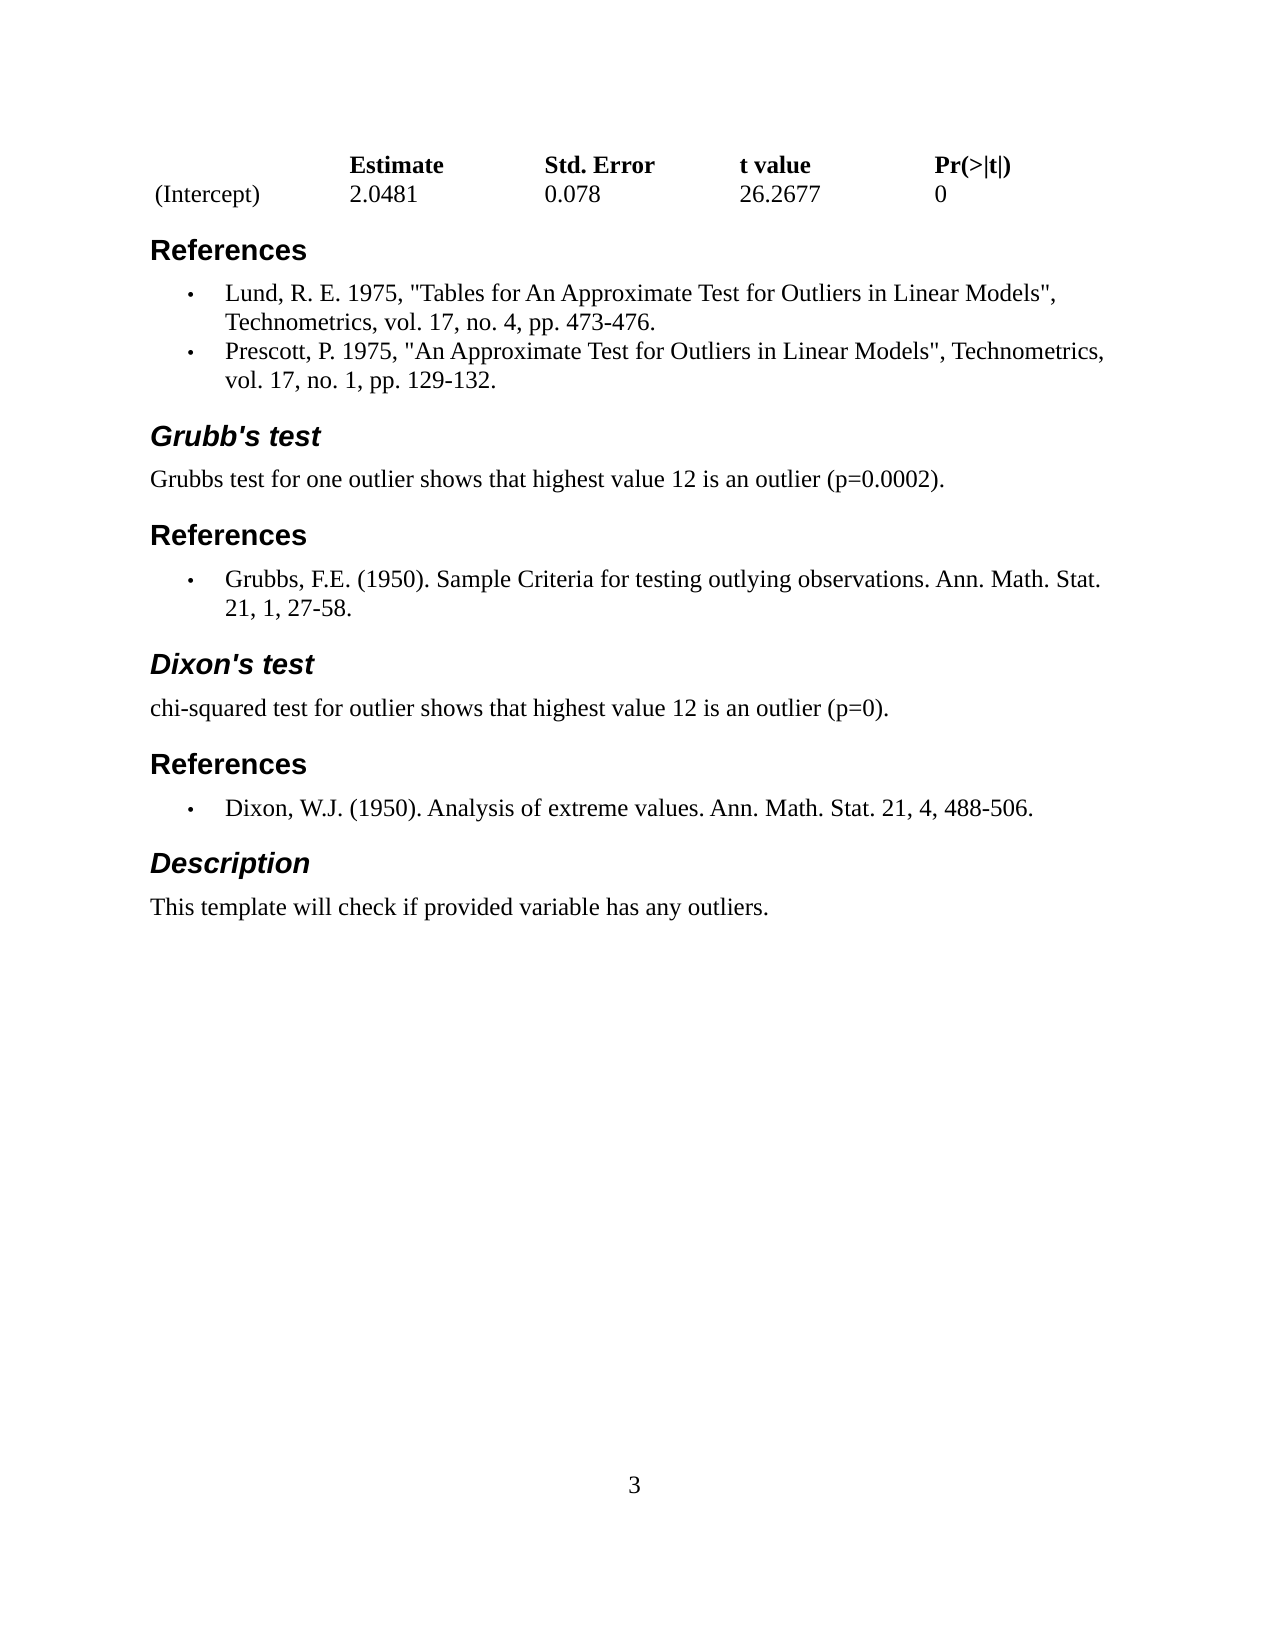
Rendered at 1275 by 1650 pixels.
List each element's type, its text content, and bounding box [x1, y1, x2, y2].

table_cell (Intercept) [150, 179, 345, 207]
table_cell 0.078 [540, 179, 735, 207]
list Dixon, W.J. (1950). Analysis of extreme values. Ann. Math. Stat. 21, 4, 488-506. [187, 793, 1125, 821]
table_cell 2.0481 [345, 179, 540, 207]
table_header Std. Error [540, 150, 735, 179]
subtitle Grubb's test [150, 418, 1125, 452]
text Grubbs test for one outlier shows that highest value 12 is an outlier (p=0.0002). [150, 464, 1125, 493]
subtitle Dixon's test [150, 647, 1125, 680]
text chi-squared test for outlier shows that highest value 12 is an outlier (p=0). [150, 693, 1125, 722]
table_header Pr(>|t|) [930, 150, 1125, 179]
list Lund, R. E. 1975, "Tables for An Approximate Test for Outliers in Linear Models", Technometrics, vol. 17, no. 4, pp. 473-476. [187, 278, 1125, 336]
subtitle References [150, 518, 1125, 552]
subtitle References [150, 747, 1125, 780]
subtitle References [150, 232, 1125, 266]
subtitle Description [150, 846, 1125, 880]
text This template will check if provided variable has any outliers. [150, 892, 1125, 921]
table_cell 26.2677 [735, 179, 930, 207]
table_cell 0 [930, 179, 1125, 207]
table_header [150, 150, 345, 179]
table_header Estimate [345, 150, 540, 179]
list Prescott, P. 1975, "An Approximate Test for Outliers in Linear Models", Technometrics, vol. 17, no. 1, pp. 129-132. [187, 336, 1125, 393]
list Grubbs, F.E. (1950). Sample Criteria for testing outlying observations. Ann. Math. Stat. 21, 1, 27-58. [187, 564, 1125, 622]
table_header t value [735, 150, 930, 179]
